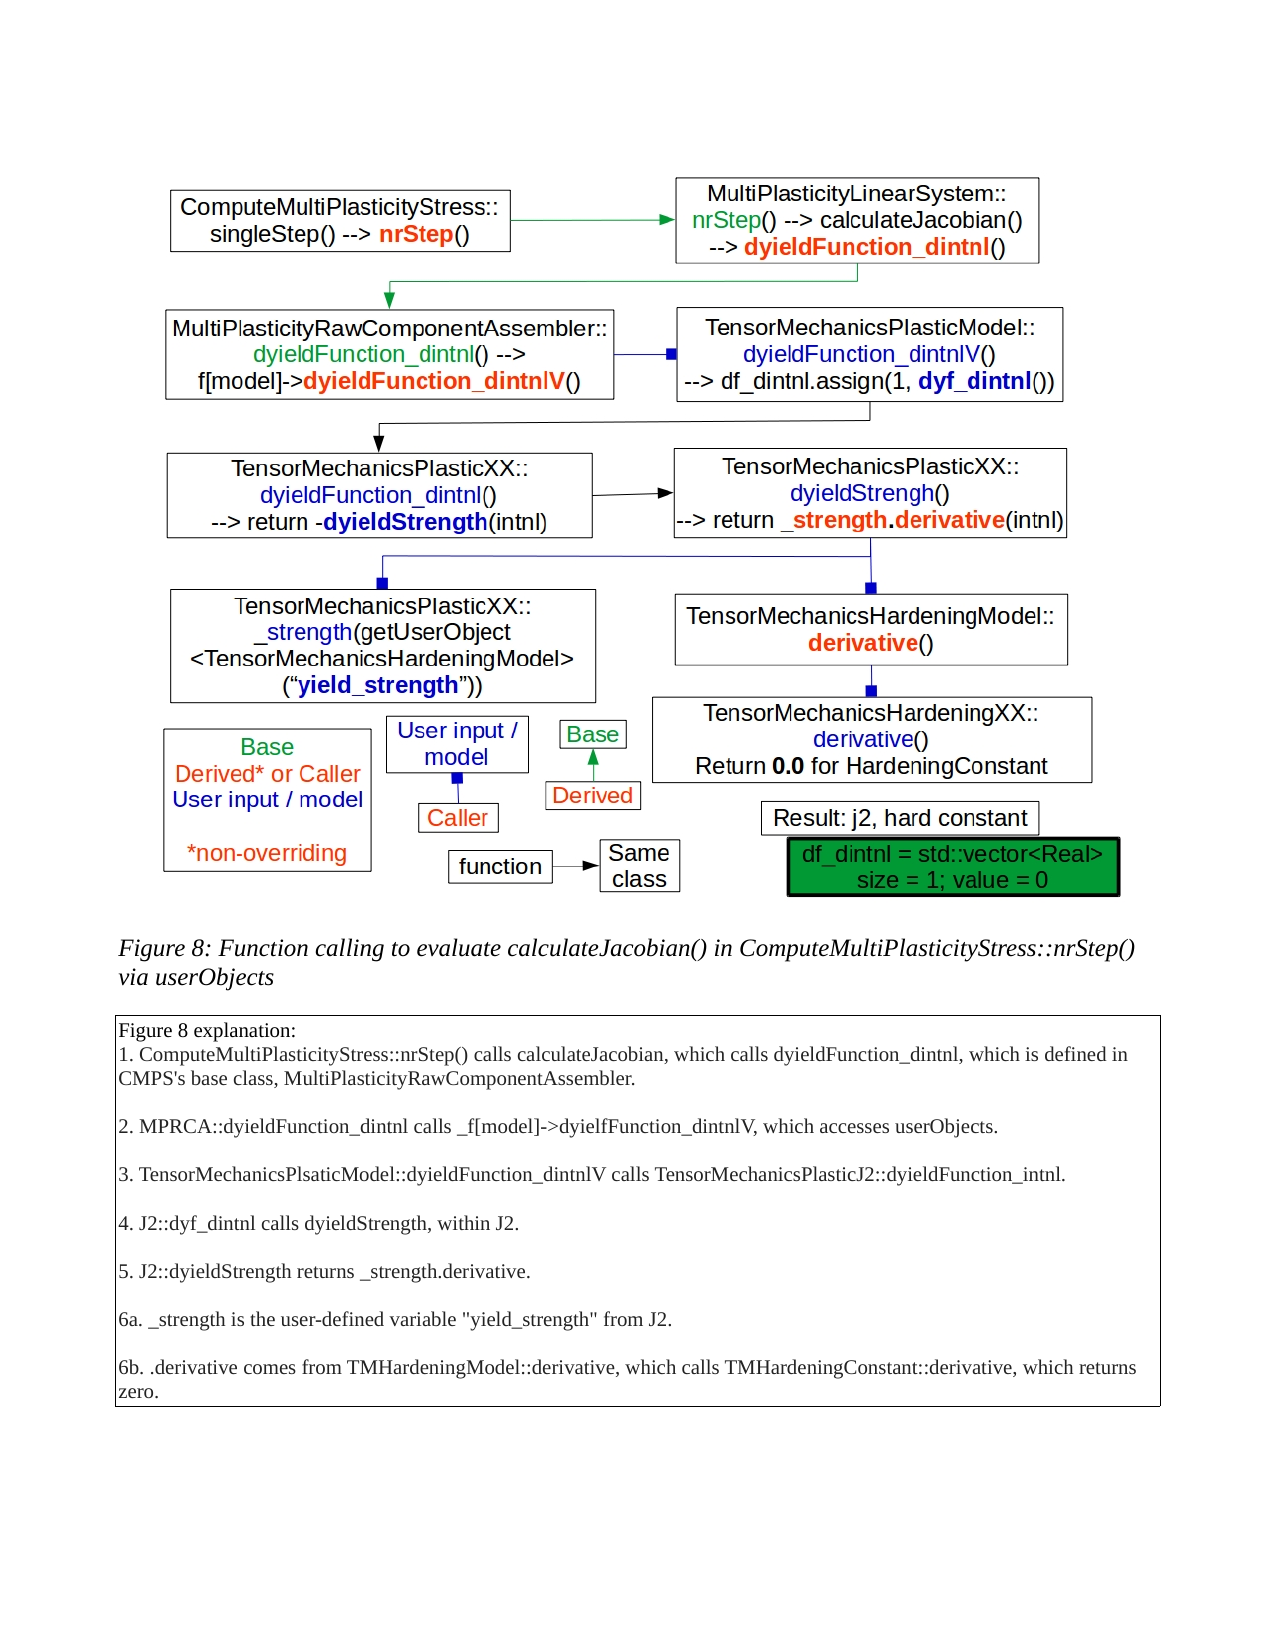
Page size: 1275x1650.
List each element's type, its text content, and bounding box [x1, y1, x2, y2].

text 6b. .derivative comes from TMHardeningModel::derivative, which calls TMHardeningConstant::derivative, which returns zero. [116, 1352, 1160, 1406]
text 3. TensorMechanicsPlsaticModel::dyieldFunction_dintnlV calls TensorMechanicsPlasticJ2::dyieldFunction_intnl. [118, 1162, 1157, 1186]
text 1. ComputeMultiPlasticityStress::nrStep() calls calculateJacobian, which calls dyieldFunction_dintnl, which is defined in CMPS's base class, MultiPlasticityRawComponentAssembler. [118, 1042, 1157, 1090]
text 6a. _strength is the user-defined variable "yield_strength" from J2. [118, 1307, 1157, 1331]
text 5. J2::dyieldStrength returns _strength.derivative. [118, 1258, 1157, 1283]
text Figure 8 explanation: [116, 1016, 1160, 1042]
picture [118, 130, 1157, 934]
text 2. MPRCA::dyieldFunction_dintnl calls _f[model]->dyielfFunction_dintnlV, which accesses userObjects. [118, 1114, 1157, 1138]
text 4. J2::dyf_dintnl calls dyieldStrength, within J2. [118, 1210, 1157, 1234]
text Figure 8: Function calling to evaluate calculateJacobian() in ComputeMultiPlasticityStress::nrStep() via userObjects [118, 934, 1157, 991]
